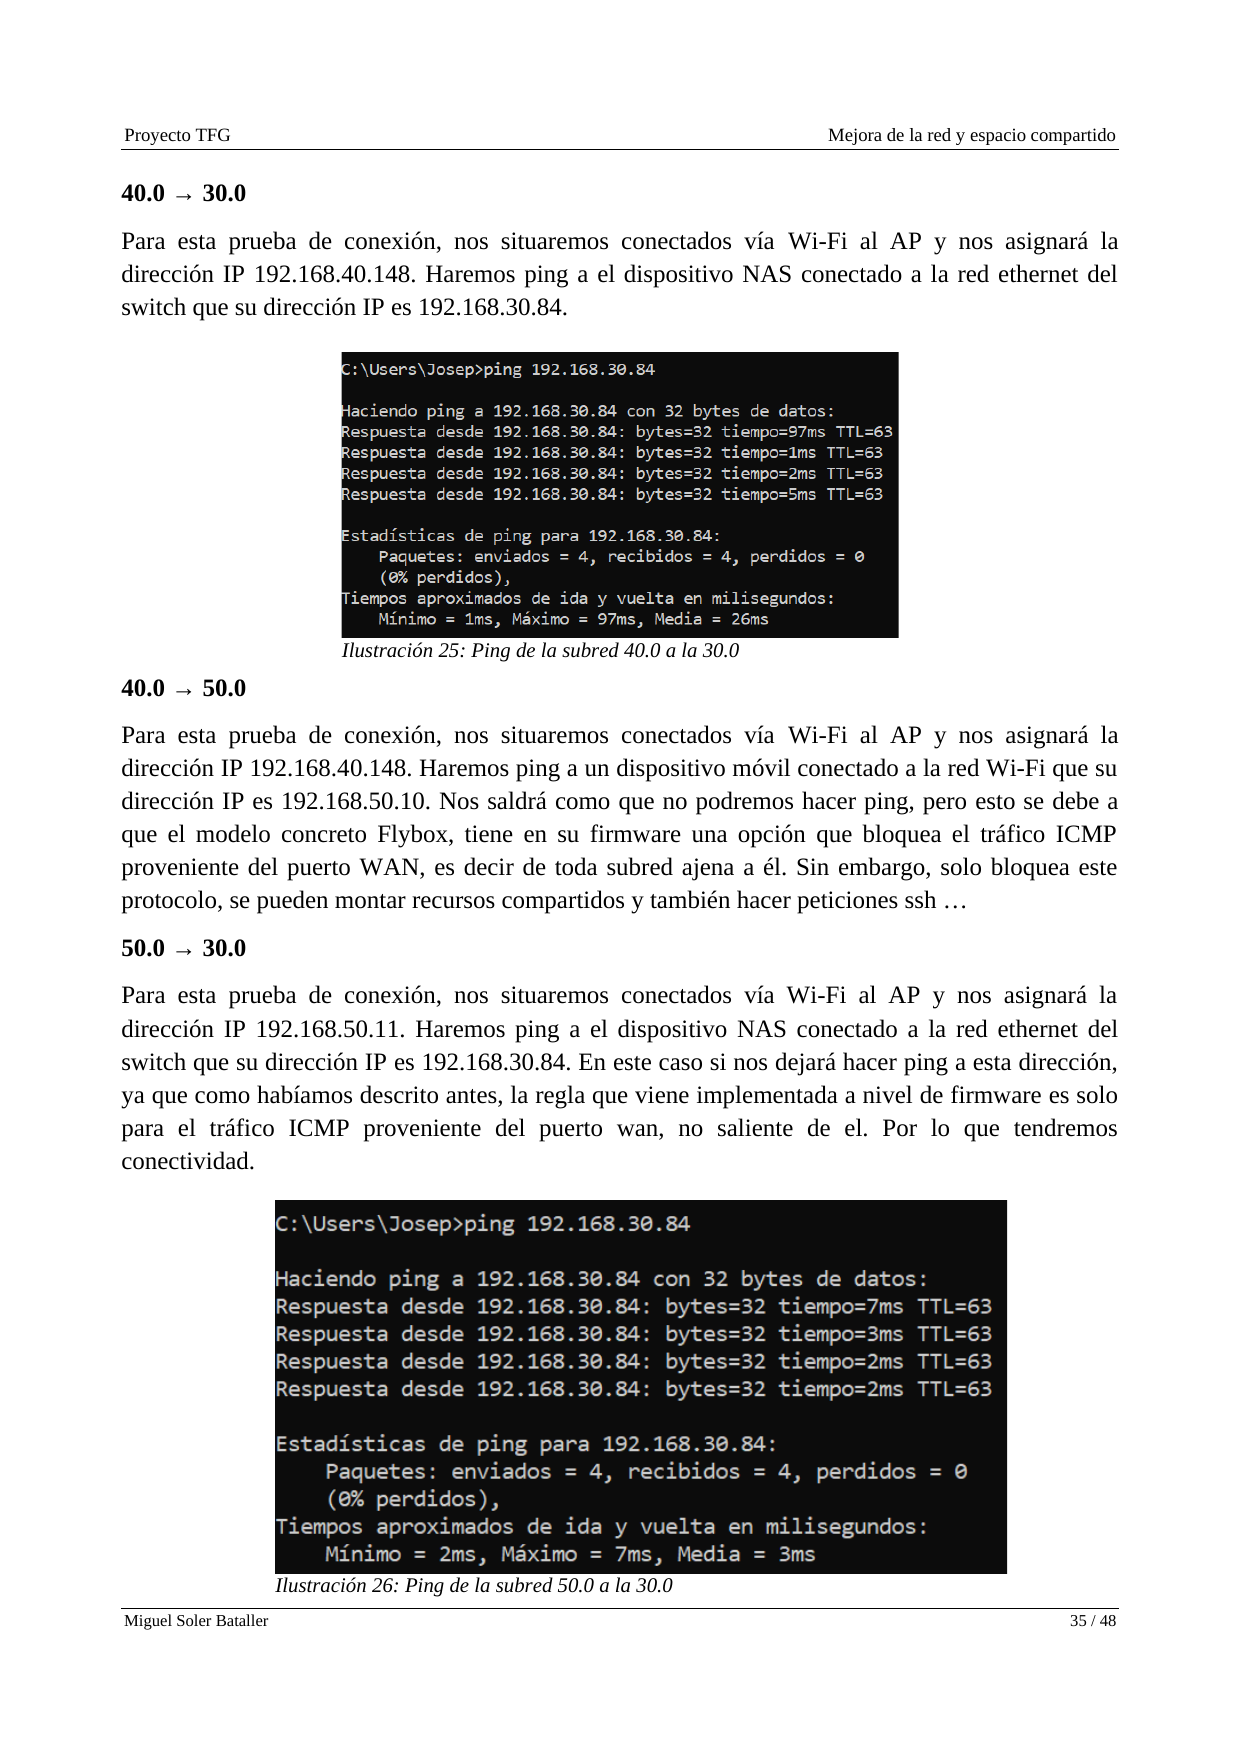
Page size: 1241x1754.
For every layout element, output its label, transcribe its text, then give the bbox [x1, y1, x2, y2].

text Ilustración 25: Ping de la subred 40.0 a la 30.0 [342, 638, 899, 662]
text Ilustración 26: Ping de la subred 50.0 a la 30.0 [275, 1574, 1007, 1597]
text 40.0 → 50.0 [121, 673, 1119, 701]
picture [341, 352, 899, 638]
text Para esta prueba de conexión, nos situaremos conectados vía Wi-Fi al AP y nos asignará la dirección IP 192.168.50.11. Haremos ping a el dispositivo NAS conectado a la red ethernet del switch que su dirección IP es 192.168.30.84. En este caso si nos dejará hacer ping a esta dirección, ya que como habíamos descrito antes, la regla que viene implementada a nivel de firmware es solo para el tráfico ICMP proveniente del puerto wan, no saliente de el. Por lo que tendremos conectividad. [121, 981, 1119, 1174]
text 50.0 → 30.0 [121, 933, 1119, 962]
text 40.0 → 30.0 [121, 178, 1119, 207]
text Para esta prueba de conexión, nos situaremos conectados vía Wi-Fi al AP y nos asignará la dirección IP 192.168.40.148. Haremos ping a un dispositivo móvil conectado a la red Wi-Fi que su dirección IP es 192.168.50.10. Nos saldrá como que no podremos hacer ping, pero esto se debe a que el modelo concreto Flybox, tiene en su firmware una opción que bloquea el tráfico ICMP proveniente del puerto WAN, es decir de toda subred ajena a él. Sin embargo, solo bloquea este protocolo, se pueden montar recursos compartidos y también hacer peticiones ssh … [121, 720, 1119, 914]
picture [275, 1200, 1008, 1574]
text Para esta prueba de conexión, nos situaremos conectados vía Wi-Fi al AP y nos asignará la dirección IP 192.168.40.148. Haremos ping a el dispositivo NAS conectado a la red ethernet del switch que su dirección IP es 192.168.30.84. [121, 226, 1119, 321]
